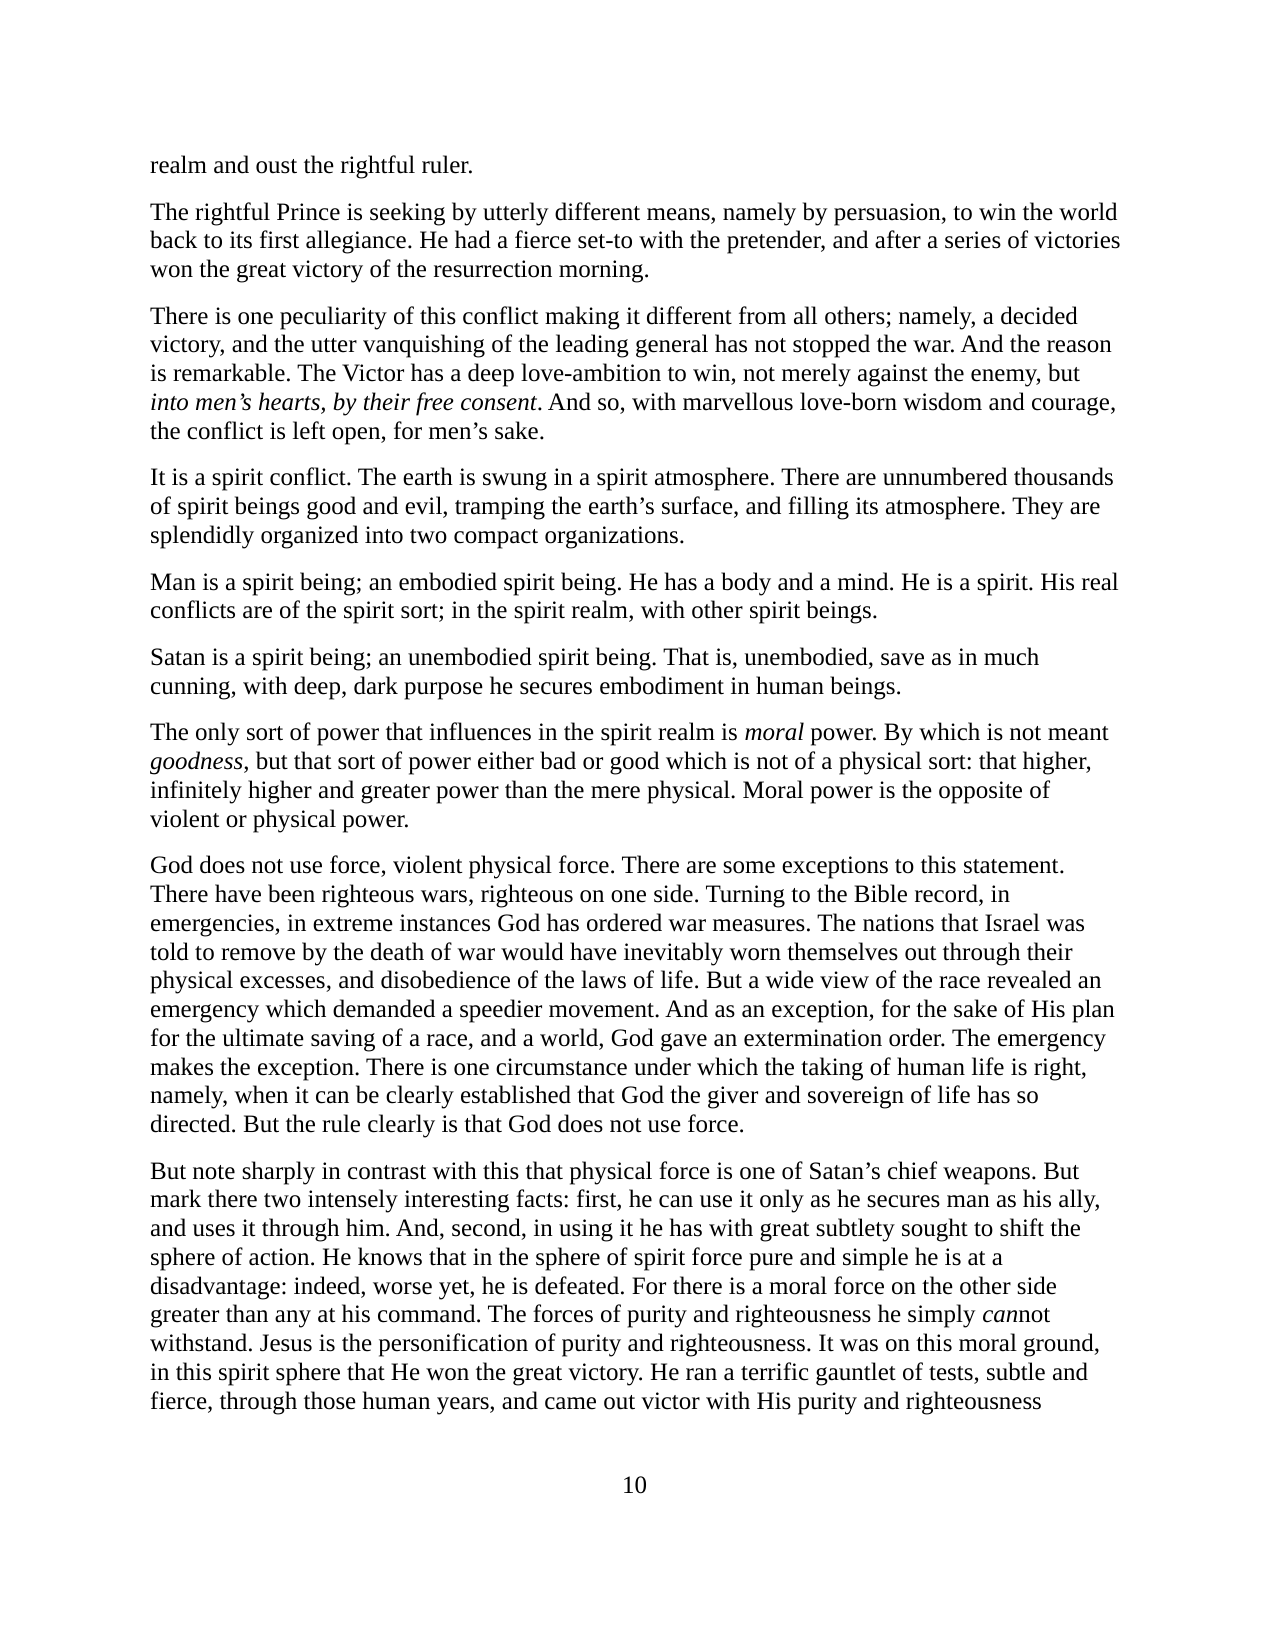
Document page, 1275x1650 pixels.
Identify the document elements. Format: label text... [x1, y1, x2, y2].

text Satan is a spirit being; an unembodied spirit being. That is, unembodied, save as in much cunning, with deep, dark purpose he secures embodiment in human beings. [150, 642, 1125, 699]
text The rightful Prince is seeking by utterly different means, namely by persuasion, to win the world back to its first allegiance. He had a fierce set-to with the pretender, and after a series of victories won the great victory of the resurrection morning. [150, 197, 1125, 283]
text But note sharply in contrast with this that physical force is one of Satan’s chief weapons. But mark there two intensely interesting facts: first, he can use it only as he secures man as his ally, and uses it through him. And, second, in using it he has with great subtlety sought to shift the sphere of action. He knows that in the sphere of spirit force pure and simple he is at a disadvantage: indeed, worse yet, he is defeated. For there is a moral force on the other side greater than any at his command. The forces of purity and righteousness he simply cannot withstand. Jesus is the personification of purity and righteousness. It was on this moral ground, in this spirit sphere that He won the great victory. He ran a terrific gauntlet of tests, subtle and fierce, through those human years, and came out victor with His purity and righteousness [150, 1156, 1125, 1414]
text Man is a spirit being; an embodied spirit being. He has a body and a mind. He is a spirit. His real conflicts are of the spirit sort; in the spirit realm, with other spirit beings. [150, 567, 1125, 624]
text realm and oust the rightful ruler. [150, 150, 1125, 179]
text God does not use force, violent physical force. There are some exceptions to this statement. There have been righteous wars, righteous on one side. Turning to the Bible record, in emergencies, in extreme instances God has ordered war measures. The nations that Israel was told to remove by the death of war would have inevitably worn themselves out through their physical excesses, and disobedience of the laws of life. But a wide view of the race revealed an emergency which demanded a speedier movement. And as an exception, for the sake of His plan for the ultimate saving of a race, and a world, God gave an extermination order. The emergency makes the exception. There is one circumstance under which the taking of human life is right, namely, when it can be clearly established that God the giver and sovereign of life has so directed. But the rule clearly is that God does not use force. [150, 850, 1125, 1138]
text The only sort of power that influences in the spirit realm is moral power. By which is not meant goodness, but that sort of power either bad or good which is not of a physical sort: that higher, infinitely higher and greater power than the mere physical. Moral power is the opposite of violent or physical power. [150, 717, 1125, 832]
text It is a spirit conflict. The earth is swung in a spirit atmosphere. There are unnumbered thousands of spirit beings good and evil, tramping the earth’s surface, and filling its atmosphere. They are splendidly organized into two compact organizations. [150, 462, 1125, 549]
text There is one peculiarity of this conflict making it different from all others; namely, a decided victory, and the utter vanquishing of the leading general has not stopped the war. And the reason is remarkable. The Victor has a deep love-ambition to win, not merely against the enemy, but into men’s hearts, by their free consent. And so, with marvellous love-born wisdom and courage, the conflict is left open, for men’s sake. [150, 301, 1125, 444]
